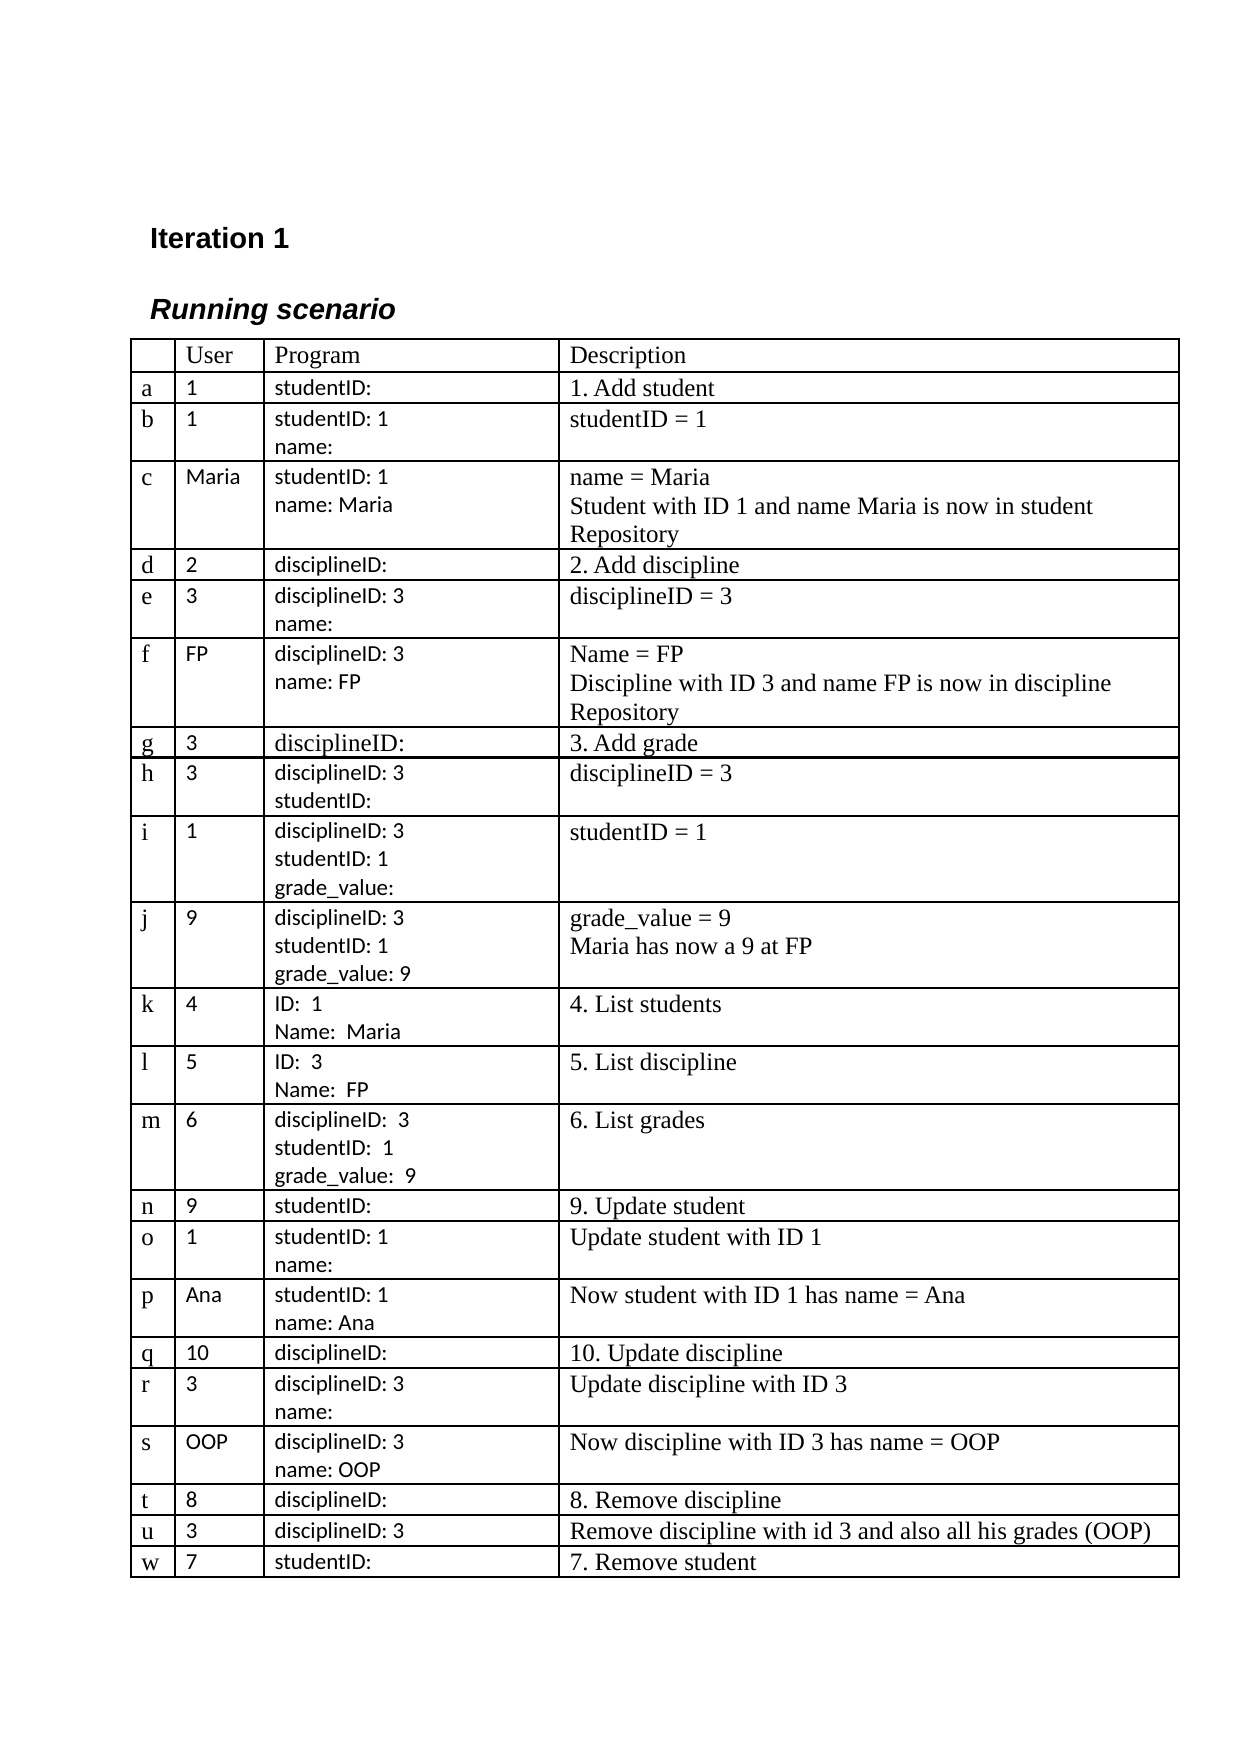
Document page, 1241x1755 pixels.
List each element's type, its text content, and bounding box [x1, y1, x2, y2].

table_cell disciplineID: [265, 550, 558, 579]
table_cell g [132, 728, 174, 756]
table_cell 8 [176, 1485, 263, 1514]
text Running scenario [150, 292, 1090, 326]
text Iteration 1 [150, 221, 1090, 254]
table_cell studentID: [265, 373, 558, 402]
table_cell Ana [176, 1280, 263, 1336]
table_cell ID: 1 Name: Maria [265, 989, 558, 1045]
table_cell grade_value = 9 Maria has now a 9 at FP [560, 903, 1178, 987]
table_cell Remove discipline with id 3 and also all his grades (OOP) [560, 1516, 1178, 1545]
table_cell disciplineID: 3 name: OOP [265, 1427, 558, 1483]
table_cell disciplineID: [265, 728, 558, 756]
table_cell studentID: 1 name: [265, 1222, 558, 1278]
table_cell 7 [176, 1547, 263, 1576]
table_cell 4. List students [560, 989, 1178, 1045]
table_cell c [132, 462, 174, 548]
table_cell 1 [176, 1222, 263, 1278]
table_cell 9 [176, 903, 263, 987]
table_cell disciplineID: 3 [265, 1516, 558, 1545]
table_cell disciplineID: 3 name: [265, 1369, 558, 1425]
table_cell disciplineID = 3 [560, 759, 1178, 814]
table_cell a [132, 373, 174, 402]
table_cell studentID = 1 [560, 817, 1178, 901]
table_cell w [132, 1547, 174, 1576]
table_cell 10 [176, 1338, 263, 1367]
table_cell 3. Add grade [560, 728, 1178, 756]
table_cell 6. List grades [560, 1105, 1178, 1189]
table_cell e [132, 581, 174, 637]
table_cell 4 [176, 989, 263, 1045]
table_cell q [132, 1338, 174, 1367]
table_cell 6 [176, 1105, 263, 1189]
table_cell 3 [176, 581, 263, 637]
table_cell r [132, 1369, 174, 1425]
table_header [132, 340, 174, 371]
table_header User [176, 340, 263, 371]
table_cell disciplineID: [265, 1338, 558, 1367]
table_cell disciplineID: 3 studentID: [265, 759, 558, 814]
table_header Description [560, 340, 1178, 371]
table_cell i [132, 817, 174, 901]
table_cell Now student with ID 1 has name = Ana [560, 1280, 1178, 1336]
table_cell 5 [176, 1047, 263, 1103]
table_cell s [132, 1427, 174, 1483]
table_cell 3 [176, 1369, 263, 1425]
table_cell studentID: 1 name: Ana [265, 1280, 558, 1336]
table_cell 9. Update student [560, 1191, 1178, 1220]
table_cell Name = FP Discipline with ID 3 and name FP is now in discipline Repository [560, 639, 1178, 726]
table_cell studentID: [265, 1191, 558, 1220]
table_cell h [132, 759, 174, 814]
table_cell studentID: 1 name: Maria [265, 462, 558, 548]
table_cell 2. Add discipline [560, 550, 1178, 579]
table_cell studentID: 1 name: [265, 404, 558, 460]
table_cell 7. Remove student [560, 1547, 1178, 1576]
table_cell p [132, 1280, 174, 1336]
table_cell disciplineID: 3 studentID: 1 grade_value: 9 [265, 903, 558, 987]
table_cell l [132, 1047, 174, 1103]
table_cell 5. List discipline [560, 1047, 1178, 1103]
table_cell n [132, 1191, 174, 1220]
table_cell t [132, 1485, 174, 1514]
table_cell disciplineID: 3 name: FP [265, 639, 558, 726]
table_cell Update student with ID 1 [560, 1222, 1178, 1278]
table_cell 3 [176, 759, 263, 814]
table_cell k [132, 989, 174, 1045]
table_cell d [132, 550, 174, 579]
table_cell disciplineID: 3 name: [265, 581, 558, 637]
table_cell 3 [176, 728, 263, 756]
table_cell disciplineID: [265, 1485, 558, 1514]
table_cell Maria [176, 462, 263, 548]
table_cell 8. Remove discipline [560, 1485, 1178, 1514]
table_cell u [132, 1516, 174, 1545]
table_cell j [132, 903, 174, 987]
table_cell Now discipline with ID 3 has name = OOP [560, 1427, 1178, 1483]
table_cell disciplineID = 3 [560, 581, 1178, 637]
table_cell o [132, 1222, 174, 1278]
table_cell OOP [176, 1427, 263, 1483]
table_cell m [132, 1105, 174, 1189]
table_cell disciplineID: 3 studentID: 1 grade_value: 9 [265, 1105, 558, 1189]
table_cell 3 [176, 1516, 263, 1545]
table_cell name = Maria Student with ID 1 and name Maria is now in student Repository [560, 462, 1178, 548]
table_cell f [132, 639, 174, 726]
table_cell 2 [176, 550, 263, 579]
table_cell 1 [176, 373, 263, 402]
table_cell ID: 3 Name: FP [265, 1047, 558, 1103]
table_cell b [132, 404, 174, 460]
table_cell disciplineID: 3 studentID: 1 grade_value: [265, 817, 558, 901]
table_cell 1 [176, 404, 263, 460]
table_cell Update discipline with ID 3 [560, 1369, 1178, 1425]
table_cell 1 [176, 817, 263, 901]
table_cell studentID: [265, 1547, 558, 1576]
table_cell FP [176, 639, 263, 726]
table_cell 10. Update discipline [560, 1338, 1178, 1367]
table_cell 9 [176, 1191, 263, 1220]
table_cell studentID = 1 [560, 404, 1178, 460]
table_header Program [265, 340, 558, 371]
table_cell 1. Add student [560, 373, 1178, 402]
